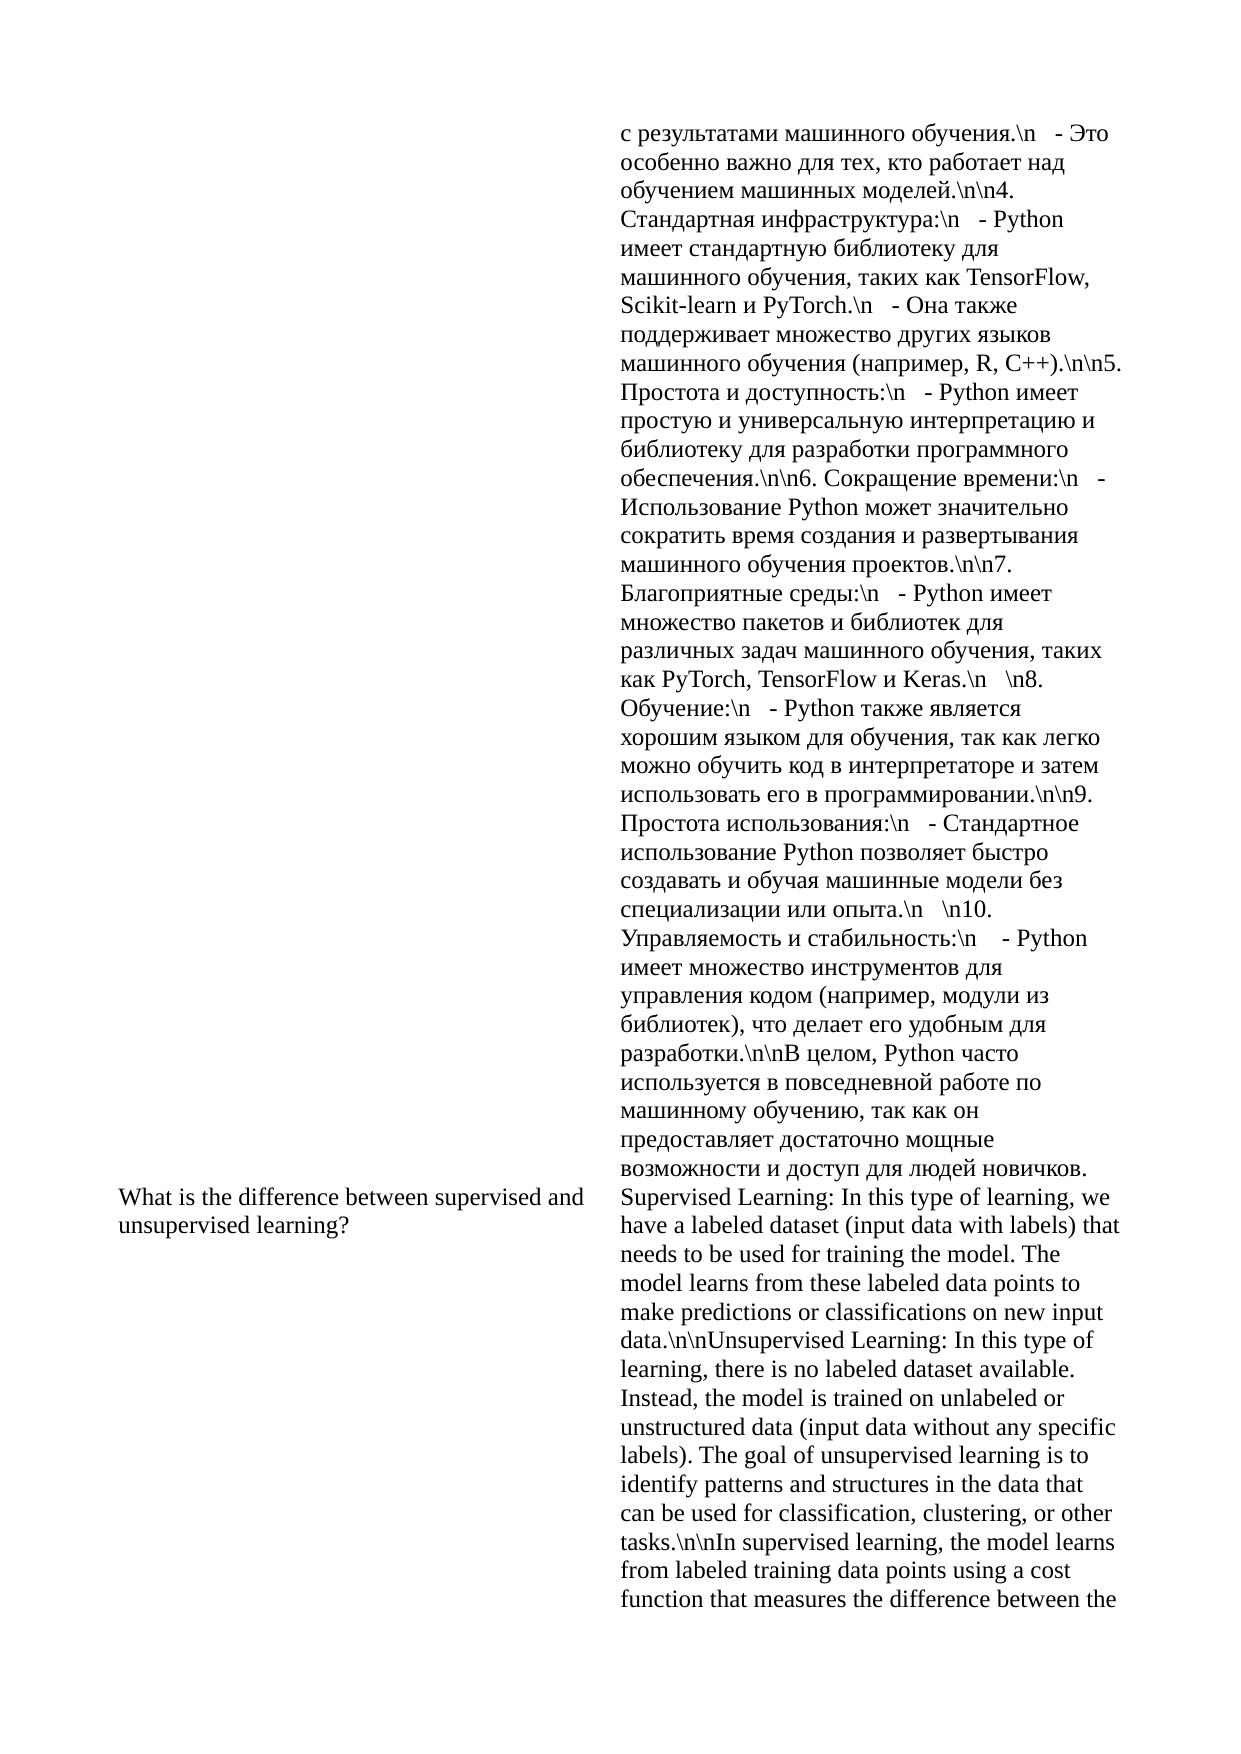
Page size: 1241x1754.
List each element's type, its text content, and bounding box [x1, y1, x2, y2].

table_cell What is the difference between supervised and unsupervised learning? [118, 1182, 620, 1613]
table_cell с результатами машинного обучения.\n - Это особенно важно для тех, кто работает над обучением машинных моделей.\n\n4. Стандартная инфраструктура:\n - Python имеет стандартную библиотеку для машинного обучения, таких как TensorFlow, Scikit-learn и PyTorch.\n - Она также поддерживает множество других языков машинного обучения (например, R, C++).\n\n5. Простота и доступность:\n - Python имеет простую и универсальную интерпретацию и библиотеку для разработки программного обеспечения.\n\n6. Сокращение времени:\n - Использование Python может значительно сократить время создания и развертывания машинного обучения проектов.\n\n7. Благоприятные среды:\n - Python имеет множество пакетов и библиотек для различных задач машинного обучения, таких как PyTorch, TensorFlow и Keras.\n \n8. Обучение:\n - Python также является хорошим языком для обучения, так как легко можно обучить код в интерпретаторе и затем использовать его в программировании.\n\n9. Простота использования:\n - Стандартное использование Python позволяет быстро создавать и обучая машинные модели без специализации или опыта.\n \n10. Управляемость и стабильность:\n - Python имеет множество инструментов для управления кодом (например, модули из библиотек), что делает его удобным для разработки.\n\nВ целом, Python часто используется в повседневной работе по машинному обучению, так как он предоставляет достаточно мощные возможности и доступ для людей новичков. [620, 118, 1122, 1182]
table_cell Supervised Learning: In this type of learning, we have a labeled dataset (input data with labels) that needs to be used for training the model. The model learns from these labeled data points to make predictions or classifications on new input data.\n\nUnsupervised Learning: In this type of learning, there is no labeled dataset available. Instead, the model is trained on unlabeled or unstructured data (input data without any specific labels). The goal of unsupervised learning is to identify patterns and structures in the data that can be used for classification, clustering, or other tasks.\n\nIn supervised learning, the model learns from labeled training data points using a cost function that measures the difference between the [620, 1182, 1122, 1613]
table_cell [118, 118, 620, 1182]
